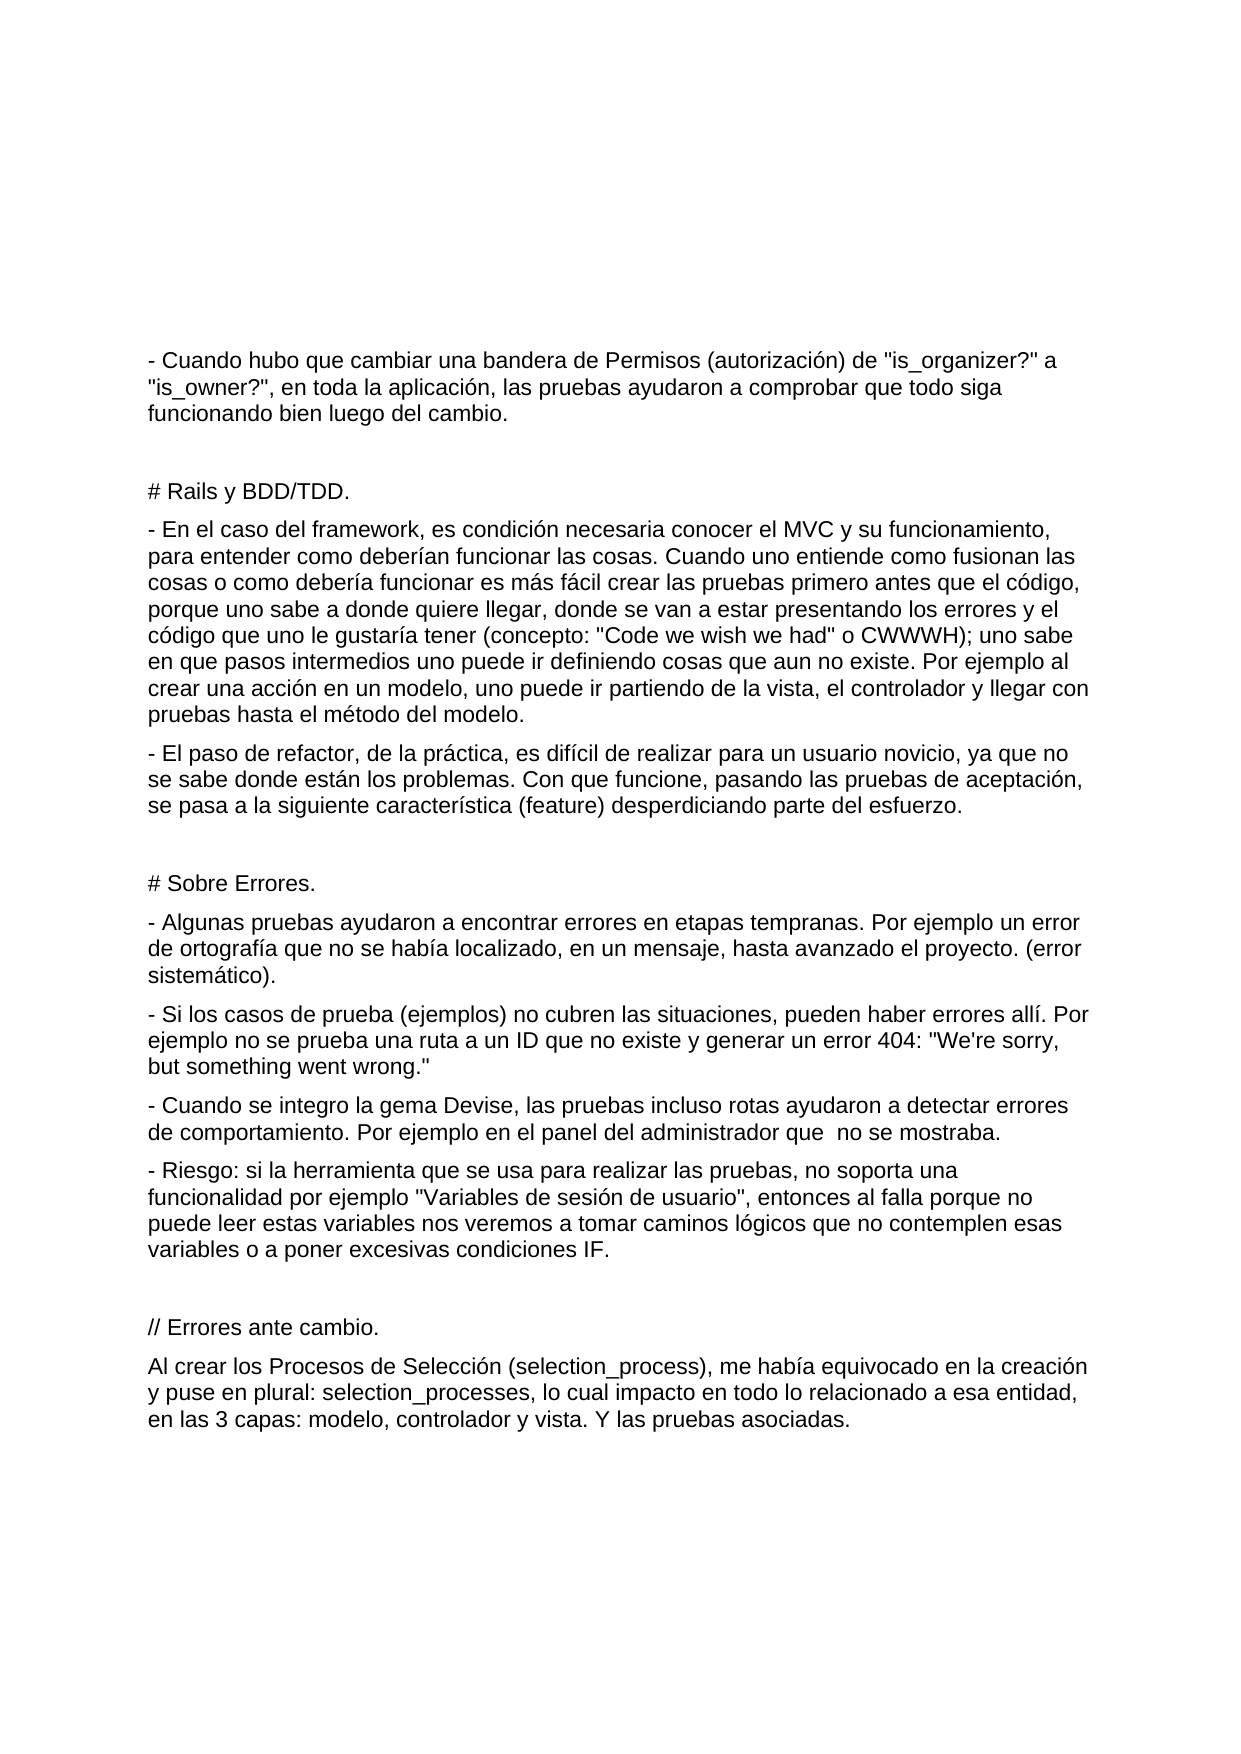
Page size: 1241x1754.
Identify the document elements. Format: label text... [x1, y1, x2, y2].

text # Rails y BDD/TDD. [148, 478, 1093, 504]
text Al crear los Procesos de Selección (selection_process), me había equivocado en la creación y puse en plural: selection_processes, lo cual impacto en todo lo relacionado a esa entidad, en las 3 capas: modelo, controlador y vista. Y las pruebas asociadas. [148, 1353, 1093, 1432]
text - Algunas pruebas ayudaron a encontrar errores en etapas tempranas. Por ejemplo un error de ortografía que no se había localizado, en un mensaje, hasta avanzado el proyecto. (error sistemático). [148, 909, 1093, 988]
text - Si los casos de prueba (ejemplos) no cubren las situaciones, pueden haber errores allí. Por ejemplo no se prueba una ruta a un ID que no existe y generar un error 404: "We're sorry, but something went wrong." [148, 1001, 1093, 1080]
text - Cuando se integro la gema Devise, las pruebas incluso rotas ayudaron a detectar errores de comportamiento. Por ejemplo en el panel del administrador que no se mostraba. [148, 1092, 1093, 1145]
text // Errores ante cambio. [148, 1314, 1093, 1341]
text - El paso de refactor, de la práctica, es difícil de realizar para un usuario novicio, ya que no se sabe donde están los problemas. Con que funcione, pasando las pruebas de aceptación, se pasa a la siguiente característica (feature) desperdiciando parte del esfuerzo. [148, 740, 1093, 819]
text - Cuando hubo que cambiar una bandera de Permisos (autorización) de "is_organizer?" a "is_owner?", en toda la aplicación, las pruebas ayudaron a comprobar que todo siga funcionando bien luego del cambio. [148, 347, 1093, 426]
text - En el caso del framework, es condición necesaria conocer el MVC y su funcionamiento, para entender como deberían funcionar las cosas. Cuando uno entiende como fusionan las cosas o como debería funcionar es más fácil crear las pruebas primero antes que el código, porque uno sabe a donde quiere llegar, donde se van a estar presentando los errores y el código que uno le gustaría tener (concepto: "Code we wish we had" o CWWWH); uno sabe en que pasos intermedios uno puede ir definiendo cosas que aun no existe. Por ejemplo al crear una acción en un modelo, uno puede ir partiendo de la vista, el controlador y llegar con pruebas hasta el método del modelo. [148, 516, 1093, 727]
text # Sobre Errores. [148, 870, 1093, 897]
text - Riesgo: si la herramienta que se usa para realizar las pruebas, no soporta una funcionalidad por ejemplo "Variables de sesión de usuario", entonces al falla porque no puede leer estas variables nos veremos a tomar caminos lógicos que no contemplen esas variables o a poner excesivas condiciones IF. [148, 1157, 1093, 1263]
